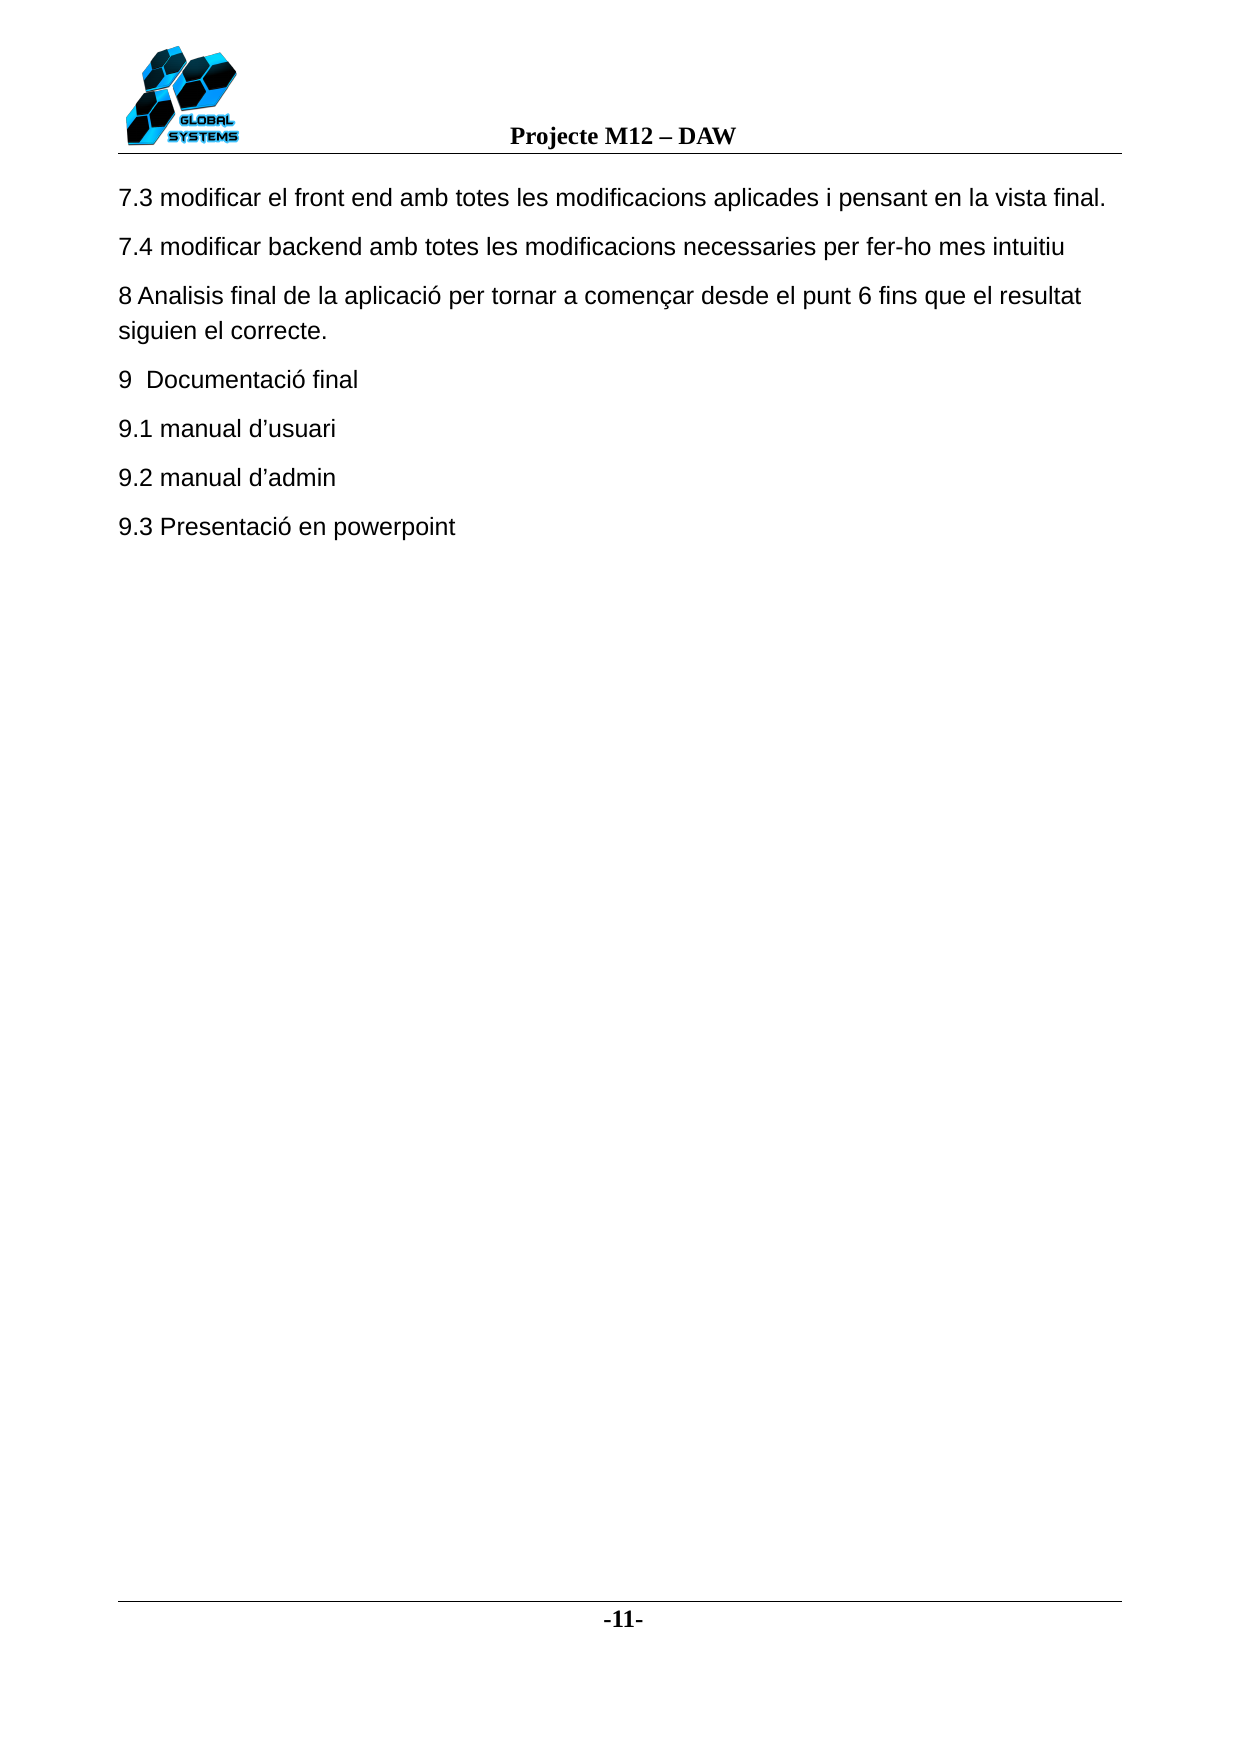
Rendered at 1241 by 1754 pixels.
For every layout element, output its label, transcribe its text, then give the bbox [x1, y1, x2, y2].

text 7.3 modificar el front end amb totes les modificacions aplicades i pensant en la vista final. [118, 183, 1122, 212]
text 9.2 manual d’admin [118, 463, 1122, 492]
text 9.1 manual d’usuari [118, 414, 1122, 442]
picture [121, 20, 244, 165]
text 9.3 Presentació en powerpoint [118, 512, 1122, 541]
text 7.4 modificar backend amb totes les modificacions necessaries per fer-ho mes intuitiu [118, 232, 1122, 261]
text 8 Analisis final de la aplicació per tornar a començar desde el punt 6 fins que el resultat siguien el correcte. [118, 281, 1122, 344]
text 9 Documentació final [118, 365, 1122, 393]
